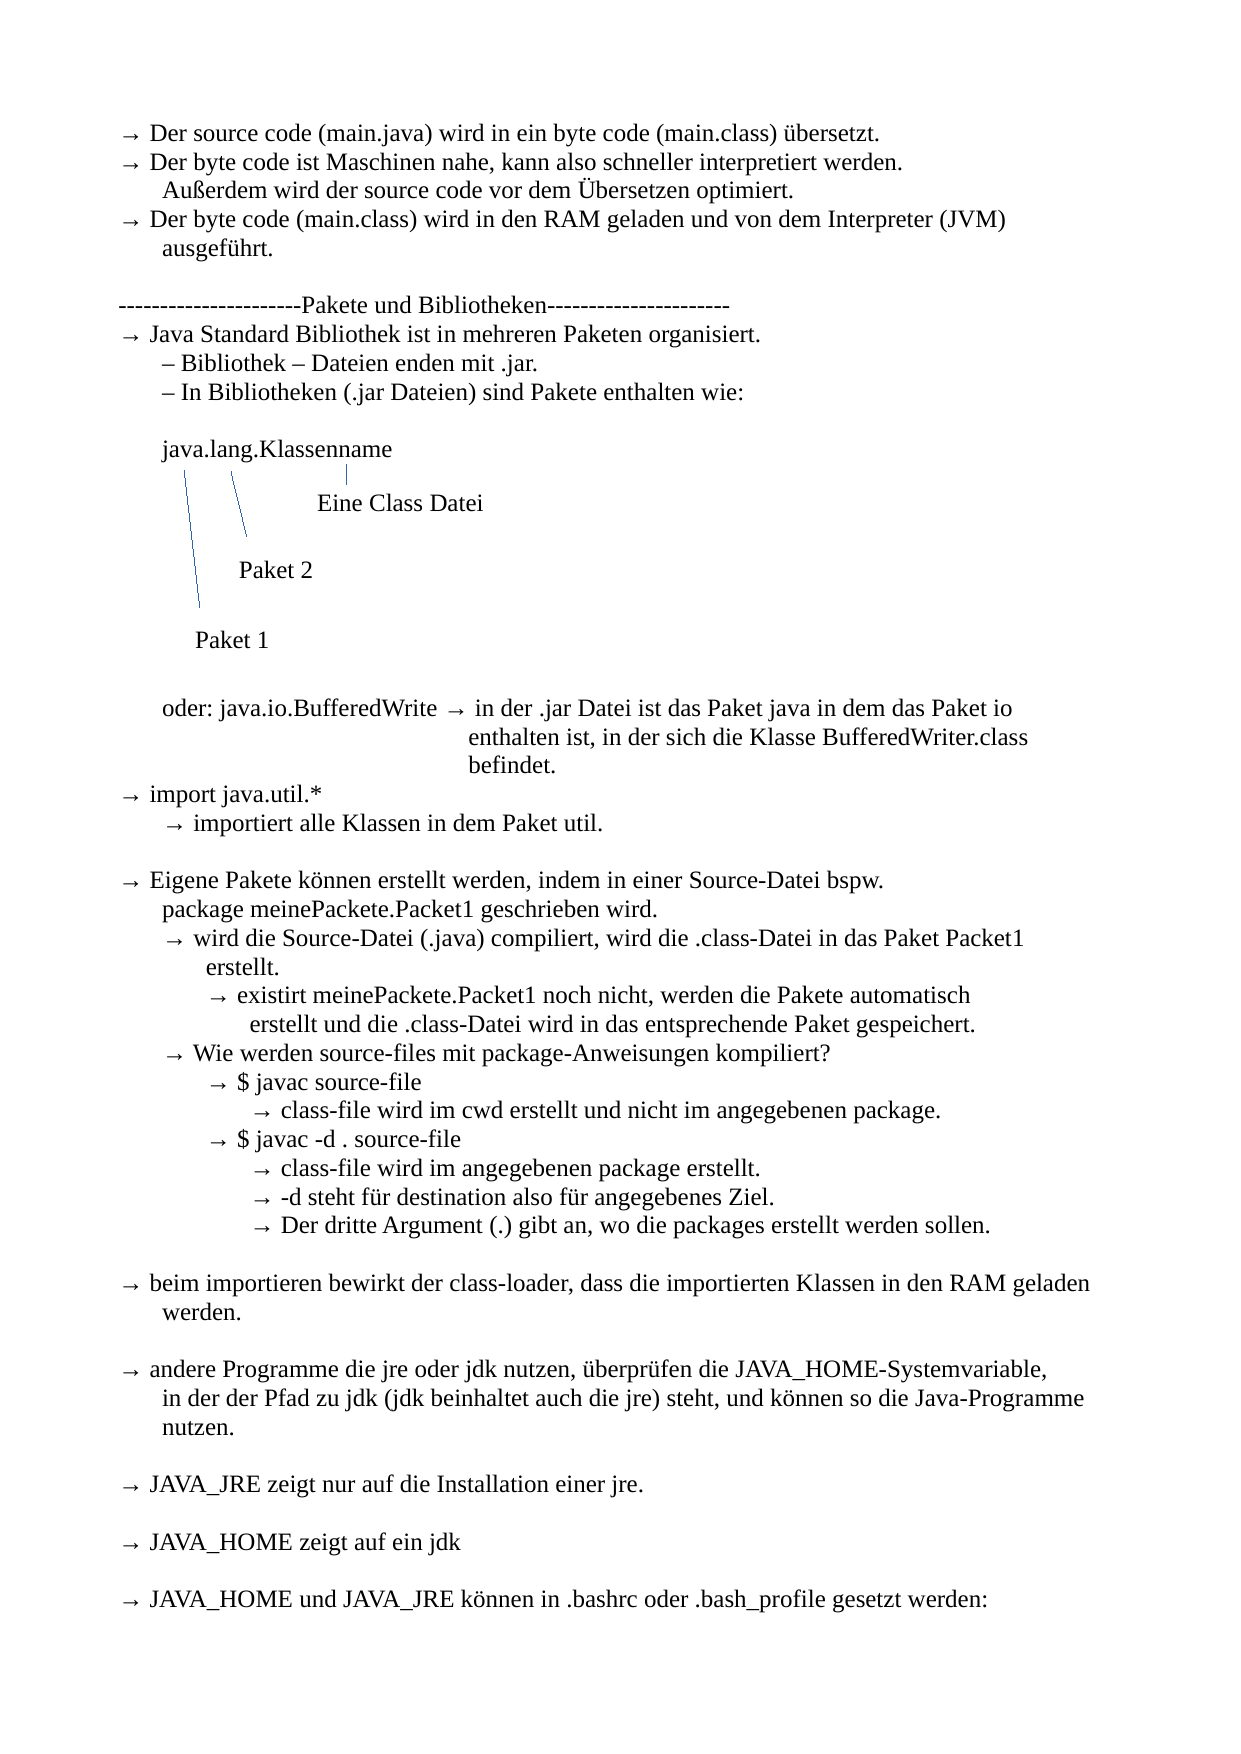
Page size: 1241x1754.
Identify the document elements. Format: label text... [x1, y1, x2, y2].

text in der der Pfad zu jdk (jdk beinhaltet auch die jre) steht, und können so die Java-Programme nutzen. [118, 1383, 1122, 1441]
text erstellt. [118, 952, 1122, 981]
text → -d steht für destination also für angegebenes Ziel. [118, 1182, 1122, 1211]
text → wird die Source-Datei (.java) compiliert, wird die .class-Datei in das Paket Packet1 [118, 923, 1122, 952]
text package meinePackete.Packet1 geschrieben wird. [118, 894, 1122, 923]
text → beim importieren bewirkt der class-loader, dass die importierten Klassen in den RAM geladen werden. [118, 1268, 1122, 1326]
text → class-file wird im cwd erstellt und nicht im angegebenen package. [118, 1096, 1122, 1124]
text → Eigene Pakete können erstellt werden, indem in einer Source-Datei bspw. [118, 866, 1122, 894]
text → class-file wird im angegebenen package erstellt. [118, 1153, 1122, 1182]
text → importiert alle Klassen in dem Paket util. [118, 808, 1122, 837]
text → Wie werden source-files mit package-Anweisungen kompiliert? [118, 1038, 1122, 1067]
text – In Bibliotheken (.jar Dateien) sind Pakete enthalten wie: [118, 377, 1122, 406]
text → Der source code (main.java) wird in ein byte code (main.class) übersetzt. [118, 118, 1122, 147]
text → andere Programme die jre oder jdk nutzen, überprüfen die JAVA_HOME-Systemvariable, [118, 1354, 1122, 1383]
text → Der byte code ist Maschinen nahe, kann also schneller interpretiert werden. [118, 147, 1122, 176]
text → existirt meinePackete.Packet1 noch nicht, werden die Pakete automatisch [118, 981, 1122, 1009]
text → $ javac -d . source-file [118, 1124, 1122, 1153]
text → Der byte code (main.class) wird in den RAM geladen und von dem Interpreter (JVM) ausgeführt. [118, 204, 1122, 262]
text – Bibliothek – Dateien enden mit .jar. [118, 348, 1122, 377]
text Außerdem wird der source code vor dem Übersetzen optimiert. [118, 176, 1122, 204]
text ----------------------Pakete und Bibliotheken---------------------- [118, 291, 1122, 319]
text oder: java.io.BufferedWrite → in der .jar Datei ist das Paket java in dem das Paket io enthalten ist, in der sich die Klasse BufferedWriter.class befindet. [118, 693, 1122, 779]
text → import java.util.* [118, 779, 1122, 808]
text java.lang.Klassenname [118, 434, 1122, 463]
text → JAVA_JRE zeigt nur auf die Installation einer jre. [118, 1469, 1122, 1498]
text → Java Standard Bibliothek ist in mehreren Paketen organisiert. [118, 319, 1122, 348]
text → JAVA_HOME zeigt auf ein jdk [118, 1527, 1122, 1556]
text erstellt und die .class-Datei wird in das entsprechende Paket gespeichert. [118, 1009, 1122, 1038]
text → $ javac source-file [118, 1067, 1122, 1096]
text → Der dritte Argument (.) gibt an, wo die packages erstellt werden sollen. [118, 1211, 1122, 1239]
text → JAVA_HOME und JAVA_JRE können in .bashrc oder .bash_profile gesetzt werden: [118, 1584, 1122, 1613]
